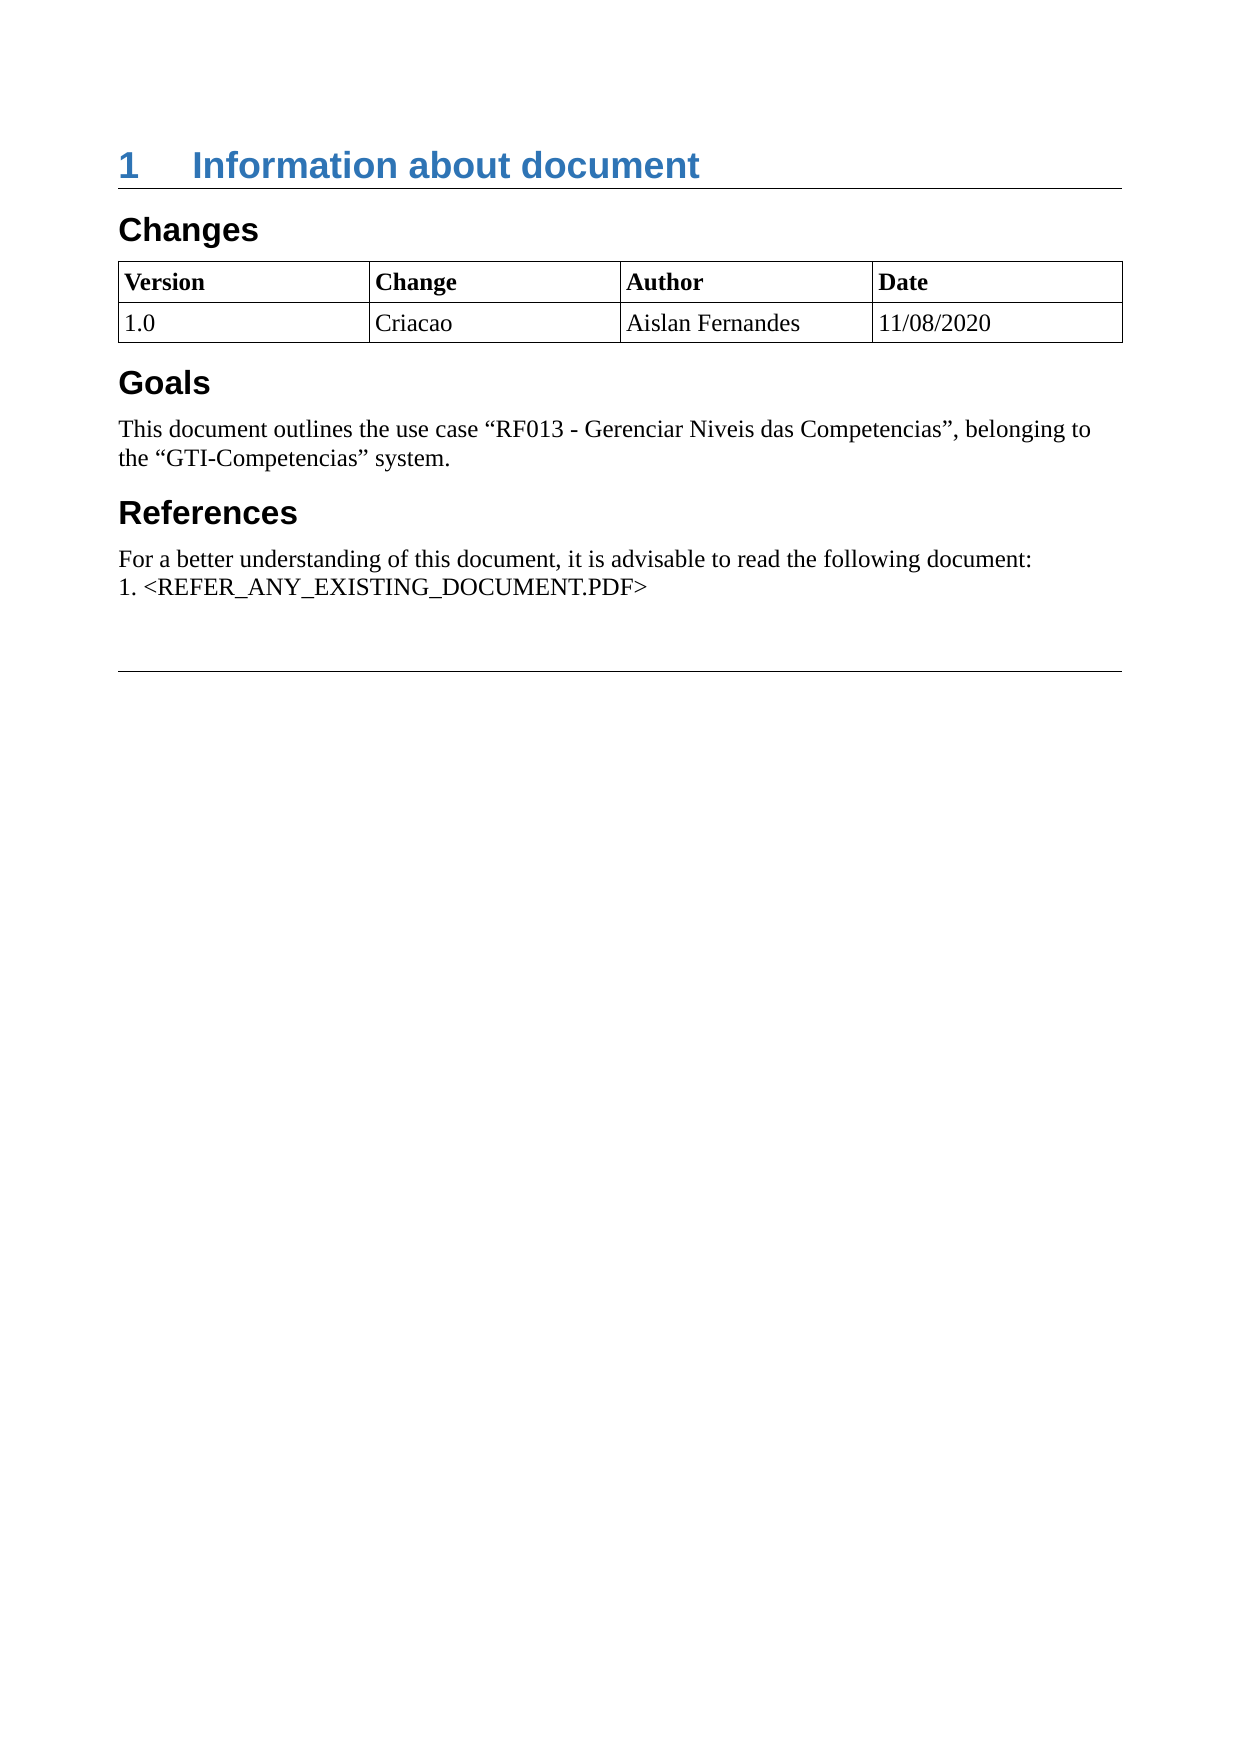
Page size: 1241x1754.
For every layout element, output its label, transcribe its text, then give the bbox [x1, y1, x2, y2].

subtitle References [118, 493, 1122, 531]
table_cell Aislan Fernandes [621, 303, 872, 342]
table_header Version [119, 262, 369, 301]
text For a better understanding of this document, it is advisable to read the following document: [118, 544, 1122, 572]
subtitle Goals [118, 363, 1122, 402]
subtitle Changes [118, 210, 1122, 248]
table_header Author [621, 262, 872, 301]
text 1. <REFER_ANY_EXISTING_DOCUMENT.PDF> [118, 572, 1122, 601]
table_cell 11/08/2020 [873, 303, 1122, 342]
table_cell Criacao [370, 303, 620, 342]
text This document outlines the use case “RF013 - Gerenciar Niveis das Competencias”, belonging to the “GTI-Competencias” system. [118, 414, 1122, 472]
subtitle Information about document [118, 143, 1122, 188]
table_cell 1.0 [119, 303, 369, 342]
table_header Change [370, 262, 620, 301]
table_header Date [873, 262, 1122, 301]
